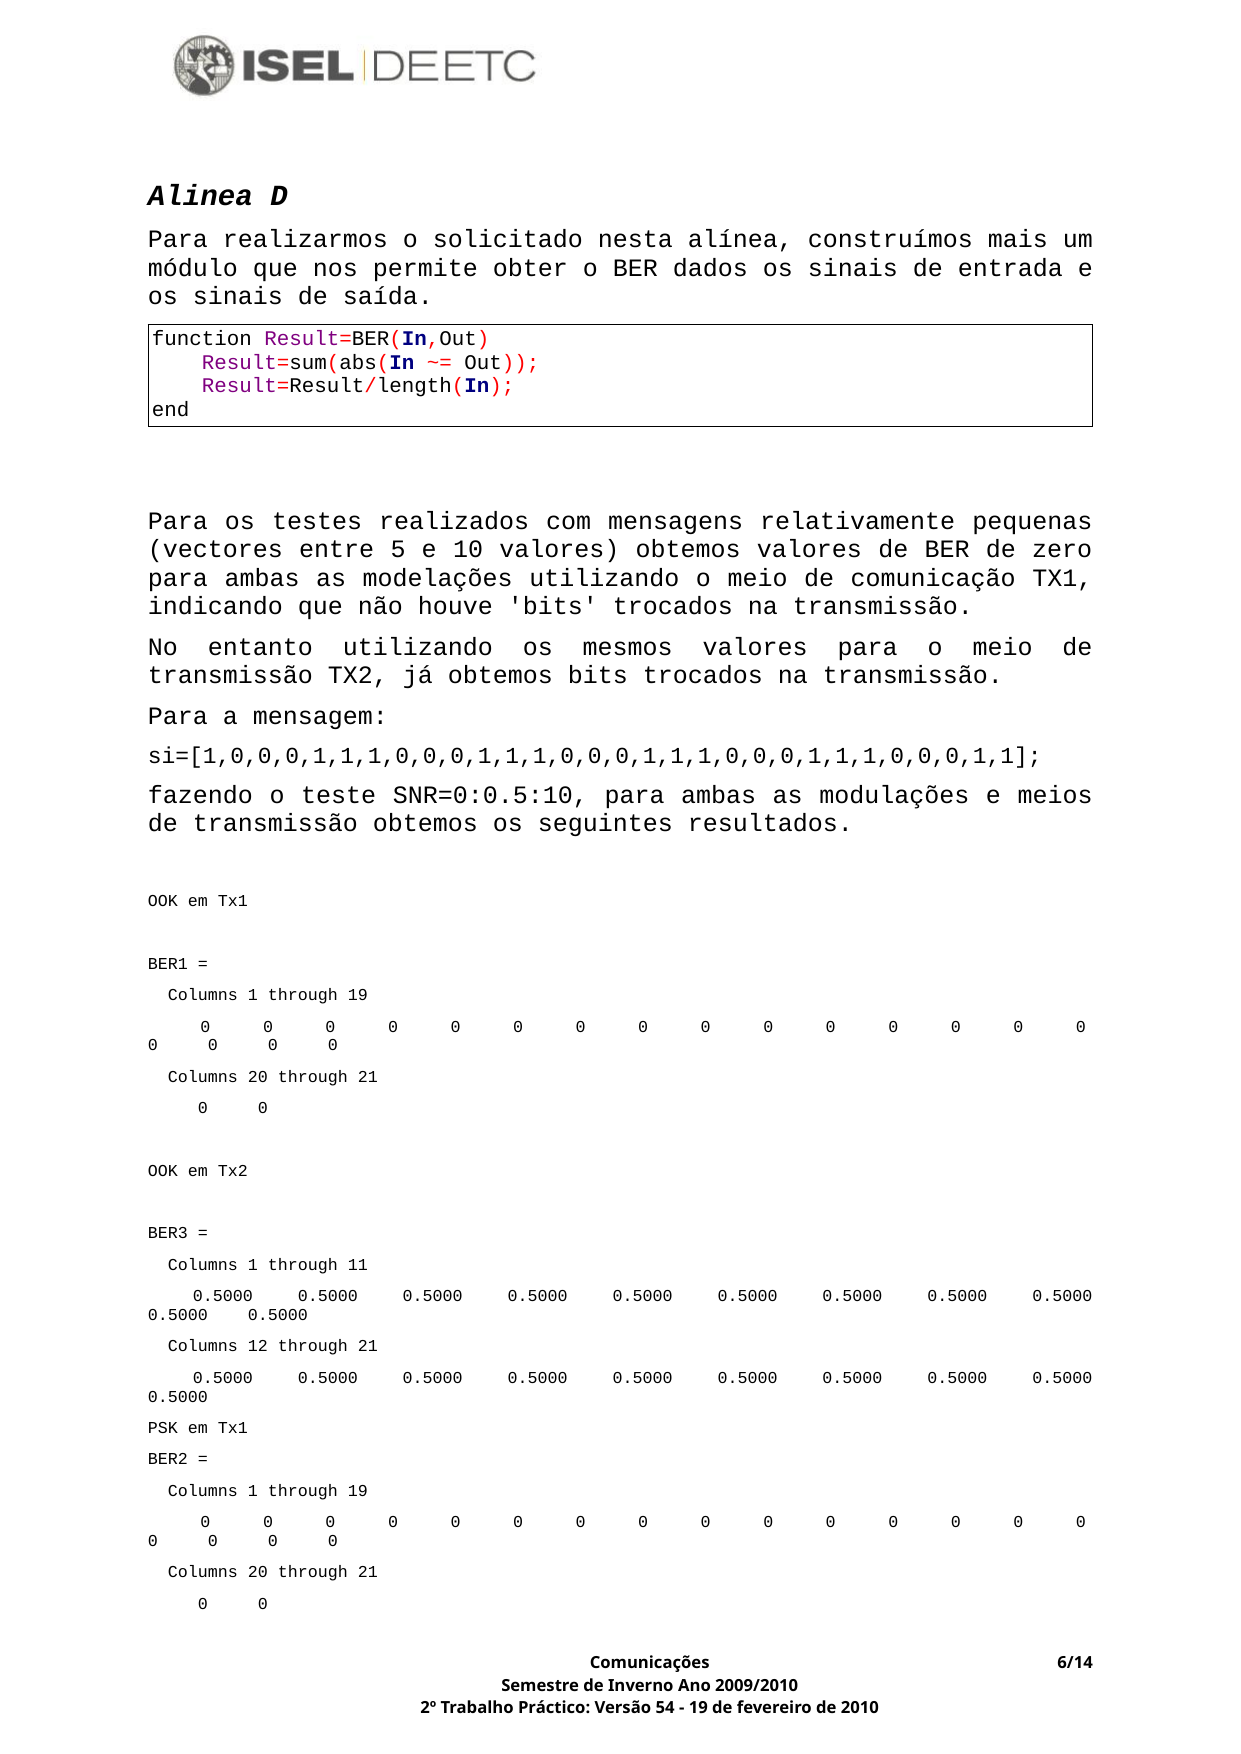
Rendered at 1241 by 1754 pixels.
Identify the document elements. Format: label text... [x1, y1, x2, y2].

text PSK em Tx1 [148, 1419, 1093, 1438]
subtitle Alinea D [148, 181, 1093, 214]
text 0 0 0 0 0 0 0 0 0 0 0 0 0 0 0 0 0 0 0 [148, 1514, 1093, 1551]
text 0 0 [148, 1595, 1093, 1614]
text Columns 20 through 21 [148, 1564, 1093, 1583]
text Para os testes realizados com mensagens relativamente pequenas (vectores entre 5 e 10 valores) obtemos valores de BER de zero para ambas as modelações utilizando o meio de comunicação TX1, indicando que não houve 'bits' trocados na transmissão. [148, 508, 1093, 622]
text 0 0 0 0 0 0 0 0 0 0 0 0 0 0 0 0 0 0 0 [148, 1018, 1093, 1056]
text BER1 = [148, 955, 1093, 974]
text Result=Result/length(In); [149, 372, 1092, 395]
text Columns 20 through 21 [148, 1068, 1093, 1087]
text Para a mensagem: [148, 703, 1093, 732]
text Columns 1 through 19 [148, 987, 1093, 1006]
text 0.5000 0.5000 0.5000 0.5000 0.5000 0.5000 0.5000 0.5000 0.5000 0.5000 0.5000 [148, 1288, 1093, 1326]
picture [164, 20, 566, 121]
text fazendo o teste SNR=0:0.5:10, para ambas as modulações e meios de transmissão obtemos os seguintes resultados. [148, 783, 1093, 839]
text Columns 1 through 11 [148, 1256, 1093, 1275]
text BER3 = [148, 1225, 1093, 1244]
text OOK em Tx2 [148, 1162, 1093, 1181]
text Columns 12 through 21 [148, 1338, 1093, 1357]
text Result=sum(abs(In ~= Out)); [149, 348, 1092, 372]
text OOK em Tx1 [148, 893, 1093, 912]
text Para realizarmos o solicitado nesta alínea, construímos mais um módulo que nos permite obter o BER dados os sinais de entrada e os sinais de saída. [148, 227, 1093, 312]
text function Result=BER(In,Out) [149, 325, 1092, 348]
text end [149, 395, 1092, 426]
text si=[1,0,0,0,1,1,1,0,0,0,1,1,1,0,0,0,1,1,1,0,0,0,1,1,1,0,0,0,1,1]; [148, 744, 1093, 770]
text 0 0 [148, 1100, 1093, 1118]
text No entanto utilizando os mesmos valores para o meio de transmissão TX2, já obtemos bits trocados na transmissão. [148, 634, 1093, 691]
text BER2 = [148, 1451, 1093, 1470]
text Columns 1 through 19 [148, 1482, 1093, 1501]
text 0.5000 0.5000 0.5000 0.5000 0.5000 0.5000 0.5000 0.5000 0.5000 0.5000 [148, 1369, 1093, 1407]
